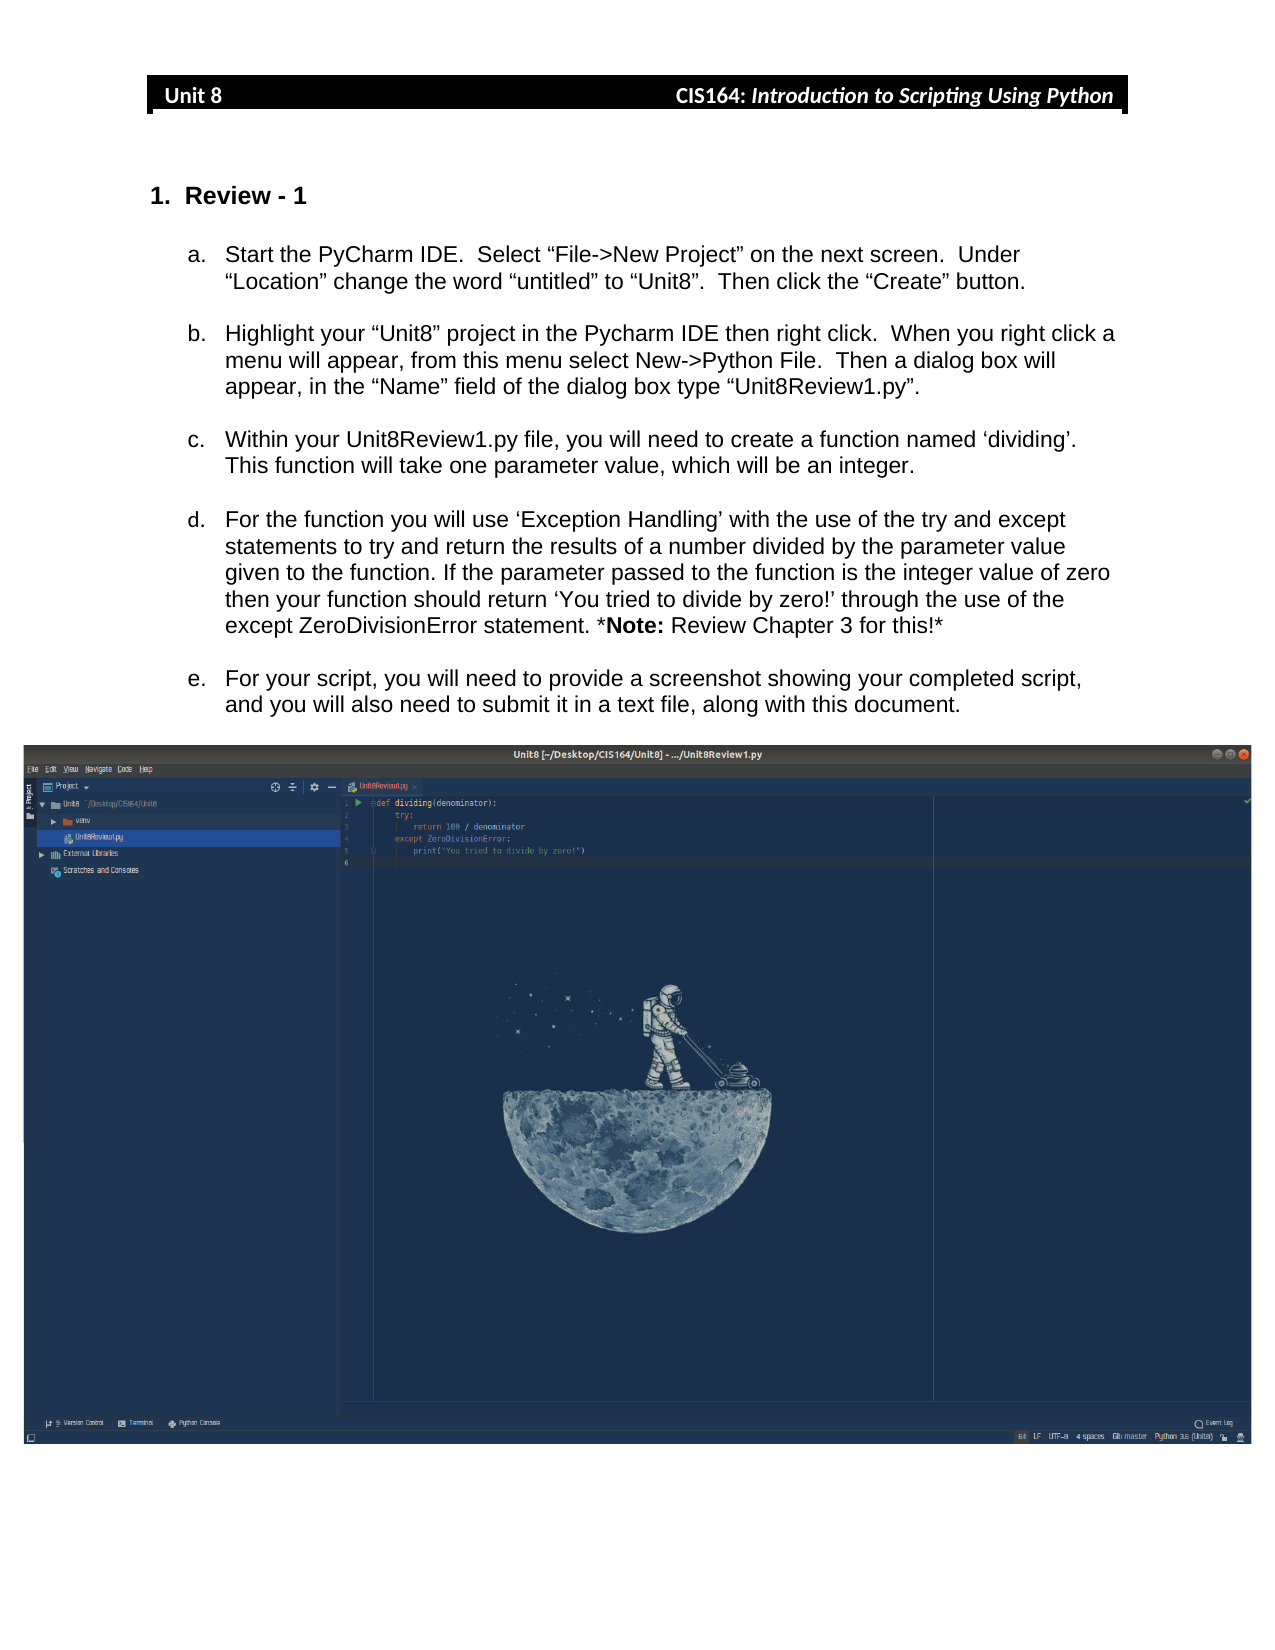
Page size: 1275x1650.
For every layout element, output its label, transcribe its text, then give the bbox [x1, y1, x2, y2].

picture [23, 745, 1252, 1444]
subtitle 1. Review - 1 [150, 181, 1125, 210]
list For the function you will use ‘Exception Handling’ with the use of the try and except statements to try and return the results of a number divided by the parameter value given to the function. If the parameter passed to the function is the integer value of zero then your function should return ‘You tried to divide by zero!’ through the use of the except ZeroDivisionError statement. *Note: Review Chapter 3 for this!* [187, 505, 1125, 638]
list Start the PyCharm IDE. Select “File->New Project” on the next screen. Under “Location” change the word “untitled” to “Unit8”. Then click the “Create” button. [187, 241, 1125, 294]
list Highlight your “Unit8” project in the Pycharm IDE then right click. When you right click a menu will appear, from this menu select New->Python File. Then a dialog box will appear, in the “Name” field of the dialog box type “Unit8Review1.py”. [187, 320, 1125, 399]
list Within your Unit8Review1.py file, you will need to create a function named ‘dividing’. This function will take one parameter value, which will be an integer. [187, 426, 1125, 478]
list For your script, you will need to provide a screenshot showing your completed script, and you will also need to submit it in a text file, along with this document. [187, 664, 1125, 717]
